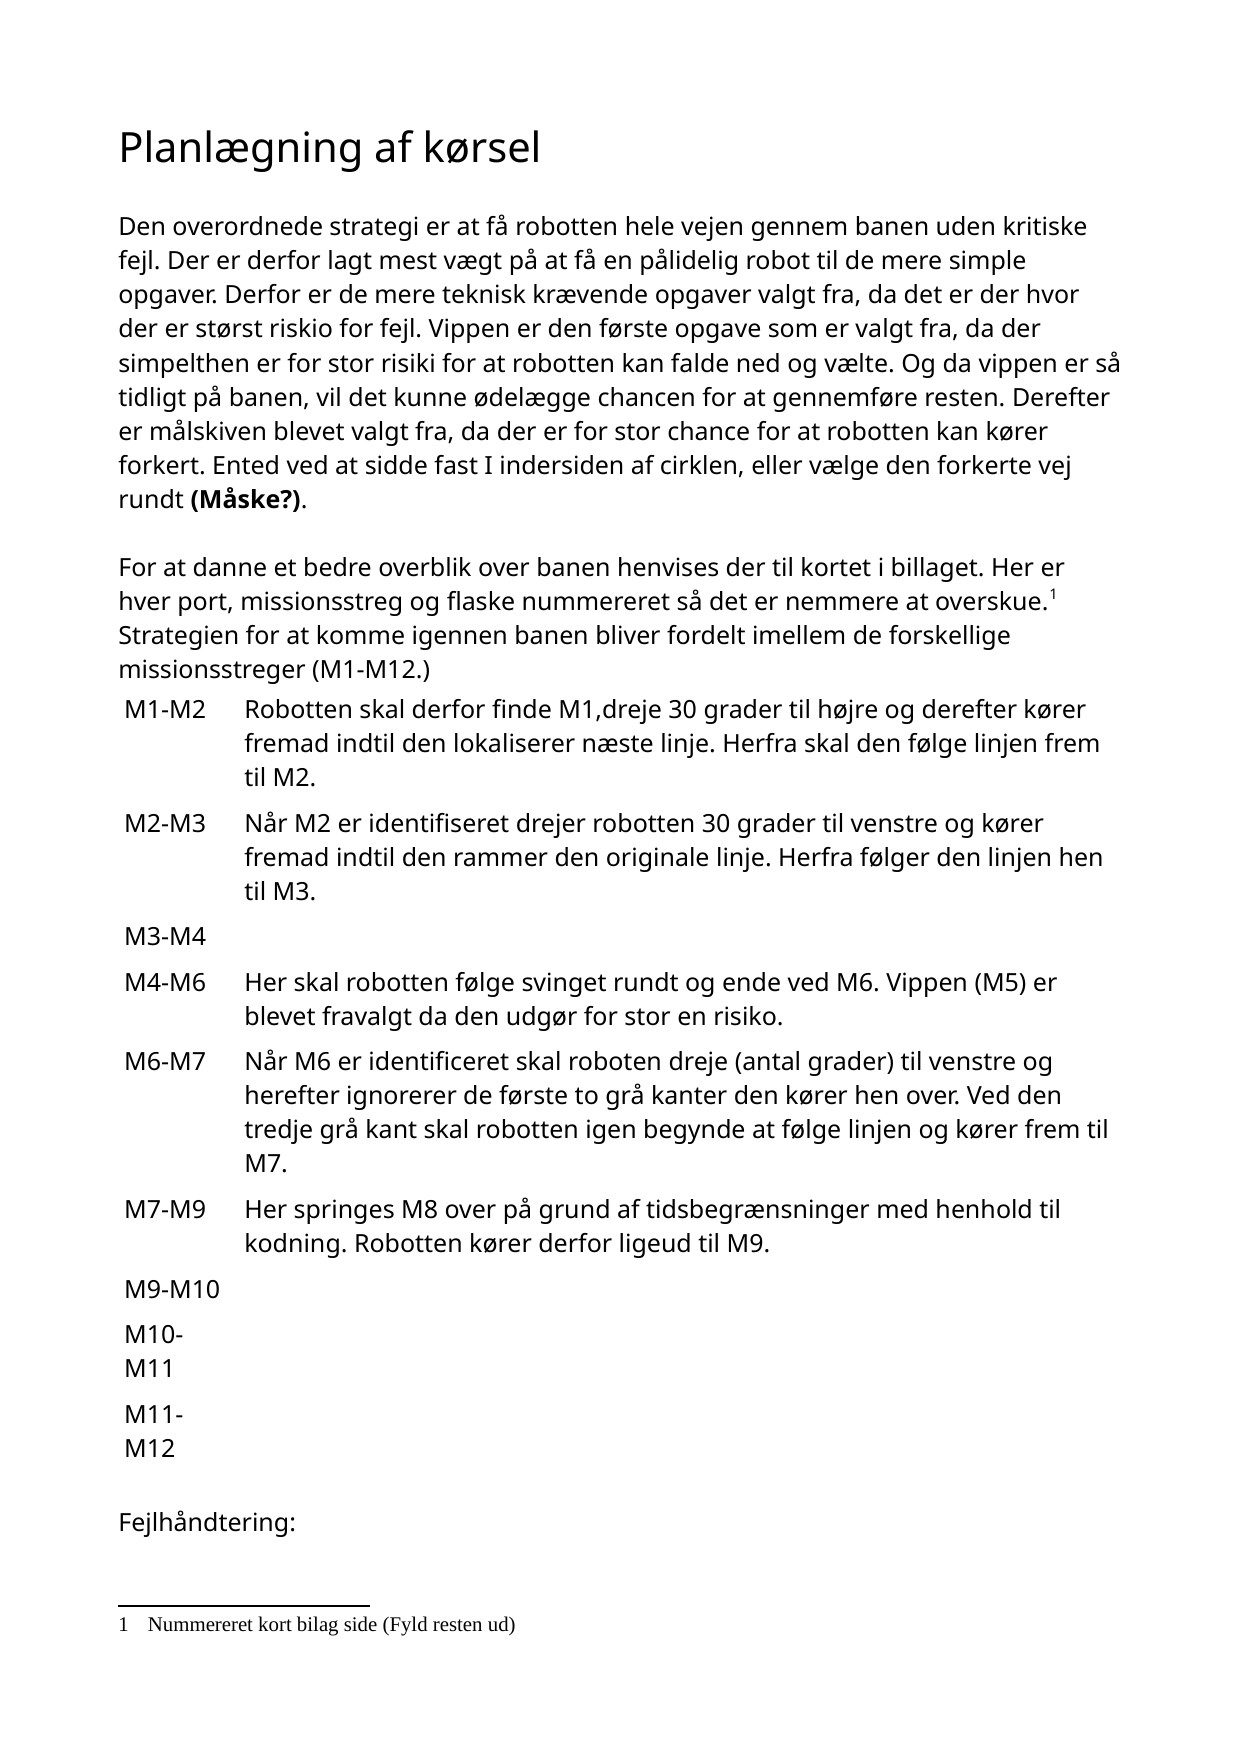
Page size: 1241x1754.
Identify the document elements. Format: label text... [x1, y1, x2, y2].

table_cell Når M6 er identificeret skal roboten dreje (antal grader) til venstre og herefter ignorerer de første to grå kanter den kører hen over. Ved den tredje grå kant skal robotten igen begynde at følge linjen og kører frem til M7. [238, 1038, 1123, 1186]
table_cell M3-M4 [118, 913, 238, 959]
table_cell Her springes M8 over på grund af tidsbegrænsninger med henhold til kodning. Robotten kører derfor ligeud til M9. [238, 1186, 1123, 1266]
table_header M1-M2 [118, 686, 238, 799]
table_cell M9-M10 [118, 1266, 238, 1311]
table_cell [238, 1391, 1123, 1470]
text Den overordnede strategi er at få robotten hele vejen gennem banen uden kritiske fejl. Der er derfor lagt mest vægt på at få en pålidelig robot til de mere simple opgaver. Derfor er de mere teknisk krævende opgaver valgt fra, da det er der hvor der er størst riskio for fejl. Vippen er den første opgave som er valgt fra, da der simpelthen er for stor risiki for at robotten kan falde ned og vælte. Og da vippen er så tidligt på banen, vil det kunne ødelægge chancen for at gennemføre resten. Derefter er målskiven blevet valgt fra, da der er for stor chance for at robotten kan kører forkert. Ented ved at sidde fast I indersiden af cirklen, eller vælge den forkerte vej rundt (Måske?). [118, 209, 1122, 516]
table_cell M2-M3 [118, 800, 238, 913]
table_cell M10-M11 [118, 1311, 238, 1391]
table_cell Her skal robotten følge svinget rundt og ende ved M6. Vippen (M5) er blevet fravalgt da den udgør for stor en risiko. [238, 959, 1123, 1038]
table_cell [238, 1311, 1123, 1391]
table_cell M6-M7 [118, 1038, 238, 1186]
table_cell [238, 913, 1123, 959]
table_header Robotten skal derfor finde M1,dreje 30 grader til højre og derefter kører fremad indtil den lokaliserer næste linje. Herfra skal den følge linjen frem til M2. [238, 686, 1123, 799]
text Planlægning af kørsel [118, 118, 1122, 175]
table_cell M4-M6 [118, 959, 238, 1038]
table_cell M11-M12 [118, 1391, 238, 1470]
text Nummereret kort bilag side (Fyld resten ud) [118, 1612, 1122, 1636]
table_cell [238, 1266, 1123, 1311]
table_cell M7-M9 [118, 1186, 238, 1266]
text For at danne et bedre overblik over banen henvises der til kortet i billaget. Her er hver port, missionsstreg og flaske nummereret så det er nemmere at overskue. [118, 549, 1122, 618]
table_cell Når M2 er identifiseret drejer robotten 30 grader til venstre og kører fremad indtil den rammer den originale linje. Herfra følger den linjen hen til M3. [238, 800, 1123, 913]
text Strategien for at komme igennen banen bliver fordelt imellem de forskellige missionsstreger (M1-M12.) [118, 618, 1122, 686]
text Fejlhåndtering: [118, 1504, 1122, 1538]
